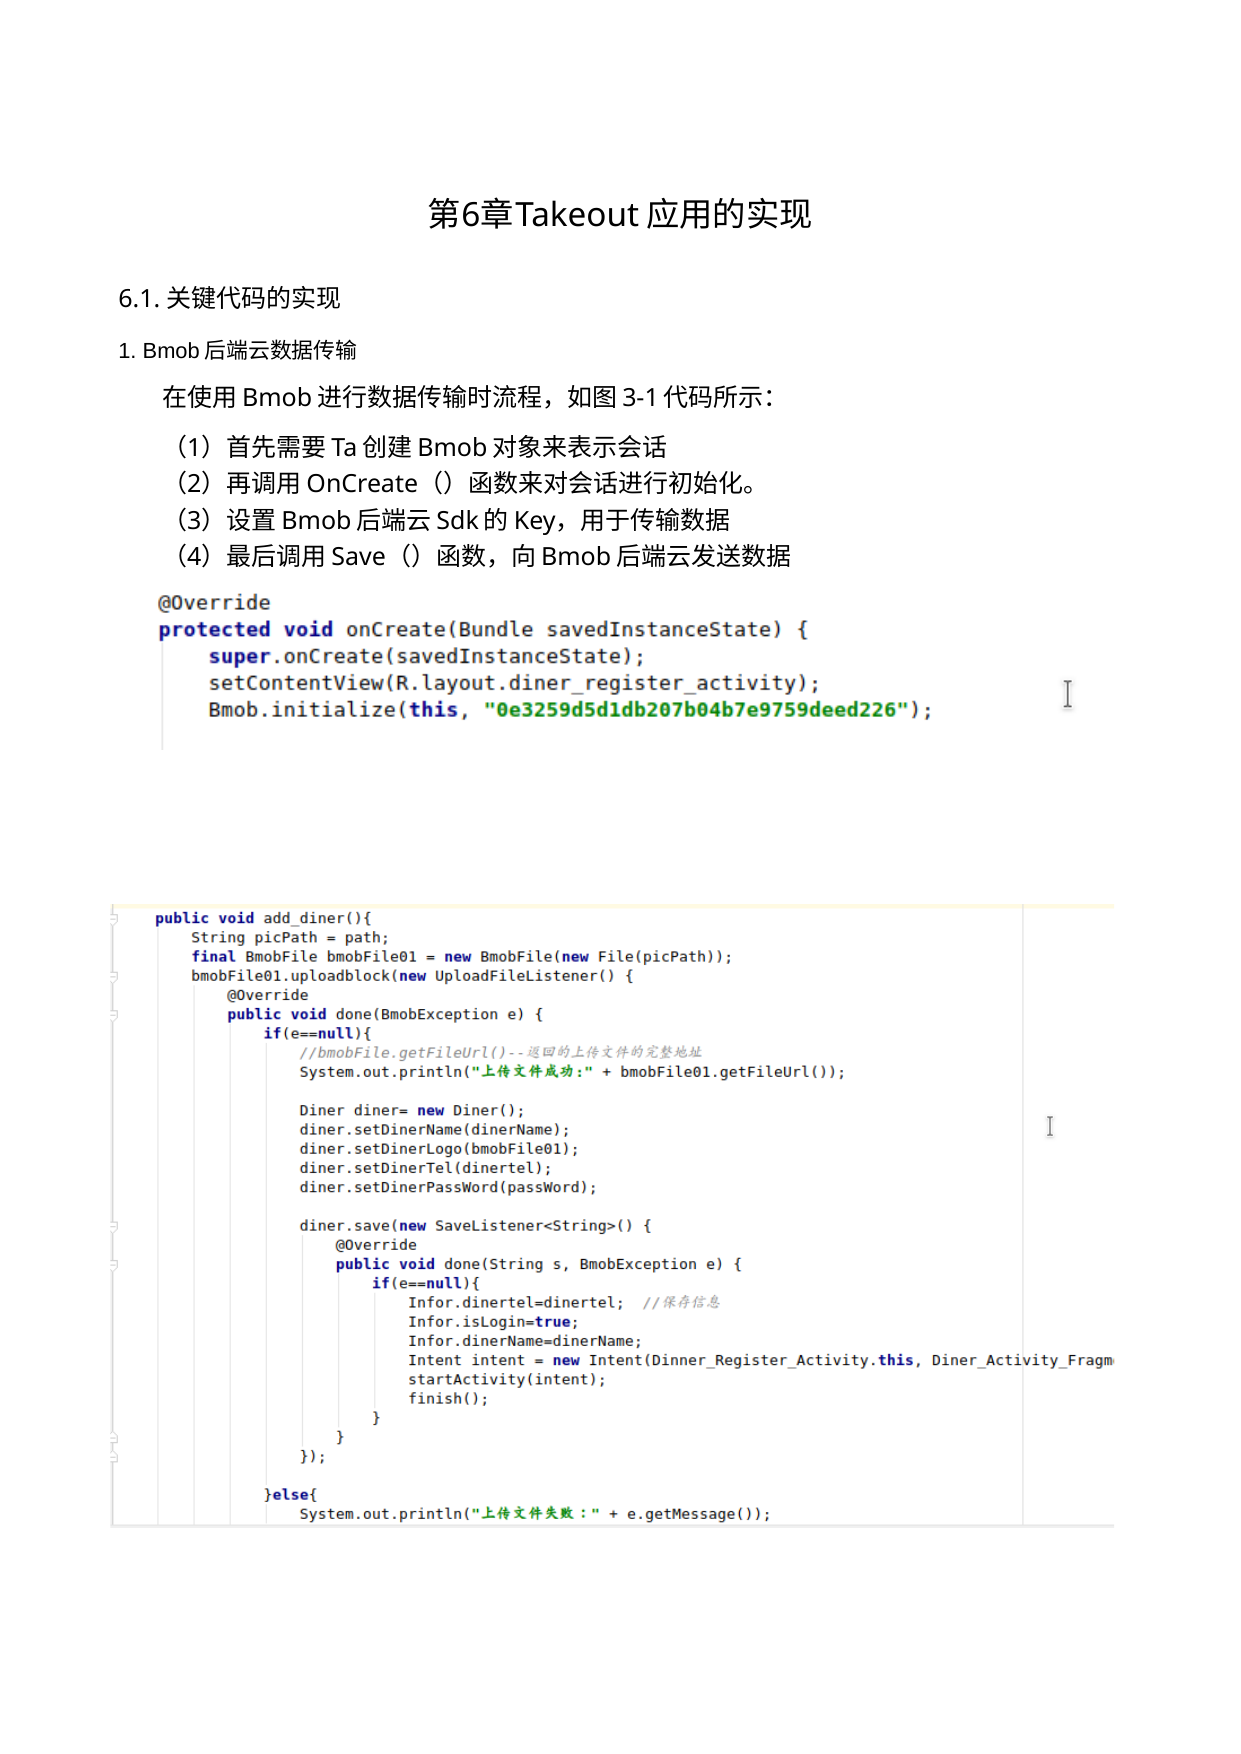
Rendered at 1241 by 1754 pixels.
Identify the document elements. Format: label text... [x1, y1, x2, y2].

text 在使用Bmob进行数据传输时流程，如图3-1代码所示： [118, 378, 1122, 414]
text （4）最后调用Save（）函数，向Bmob后端云发送数据 [118, 536, 1122, 572]
picture [118, 572, 1122, 750]
subtitle Bmob后端云数据传输 [118, 333, 1122, 365]
text （3）设置Bmob后端云Sdk的Key，用于传输数据 [118, 500, 1122, 536]
picture [110, 904, 1115, 1528]
subtitle Takeout应用的实现 [118, 188, 1122, 236]
subtitle 关键代码的实现 [118, 278, 1122, 314]
text （1）首先需要Ta创建Bmob对象来表示会话 [118, 428, 1122, 464]
text （2）再调用OnCreate（）函数来对会话进行初始化。 [118, 464, 1122, 500]
